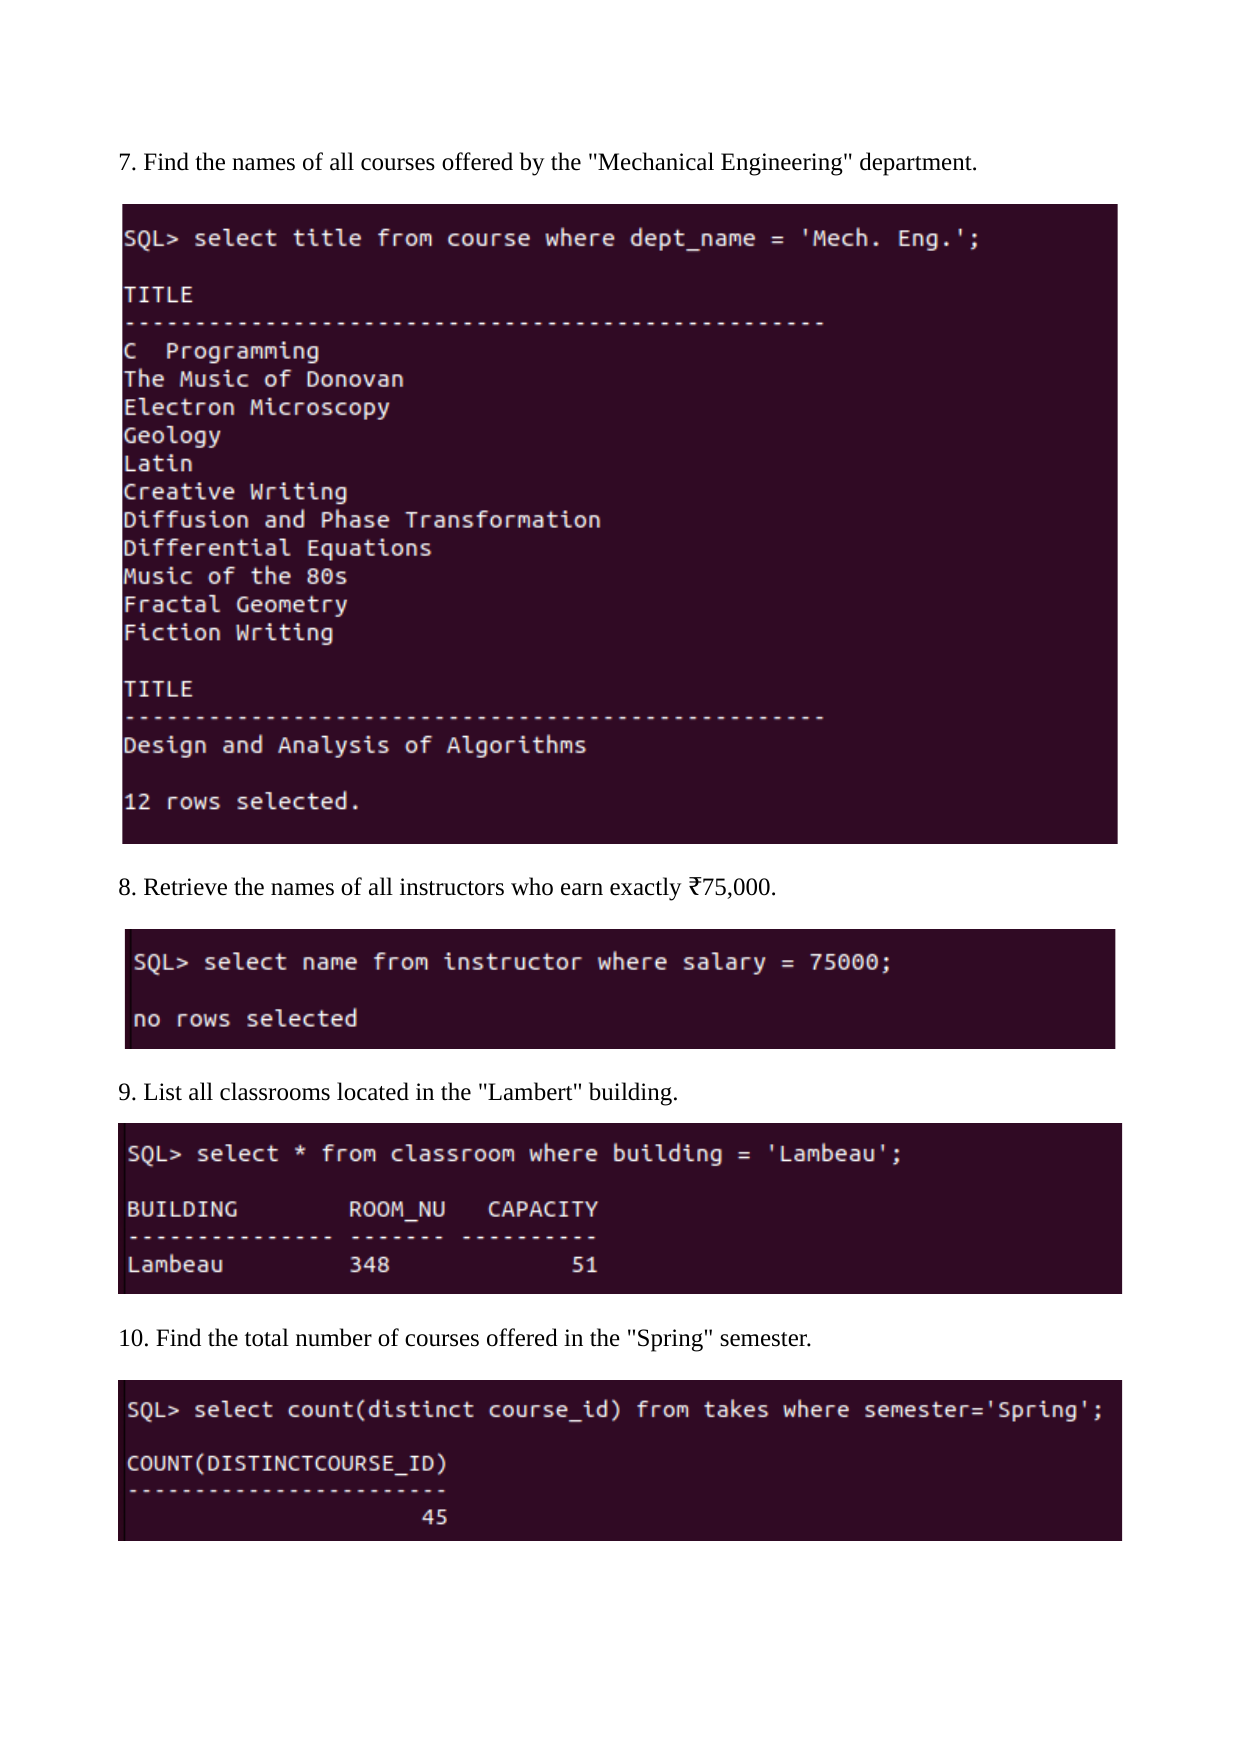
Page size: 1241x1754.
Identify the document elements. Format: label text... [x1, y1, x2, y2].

text 8. Retrieve the names of all instructors who earn exactly ₹75,000. [118, 872, 1122, 901]
picture [122, 204, 1118, 844]
picture [118, 1123, 1123, 1294]
text 7. Find the names of all courses offered by the "Mechanical Engineering" department. [118, 147, 1122, 176]
text 9. List all classrooms located in the "Lambert" building. [118, 1077, 1122, 1106]
picture [118, 1380, 1123, 1541]
text 10. Find the total number of courses offered in the "Spring" semester. [118, 1323, 1122, 1351]
picture [124, 929, 1116, 1049]
